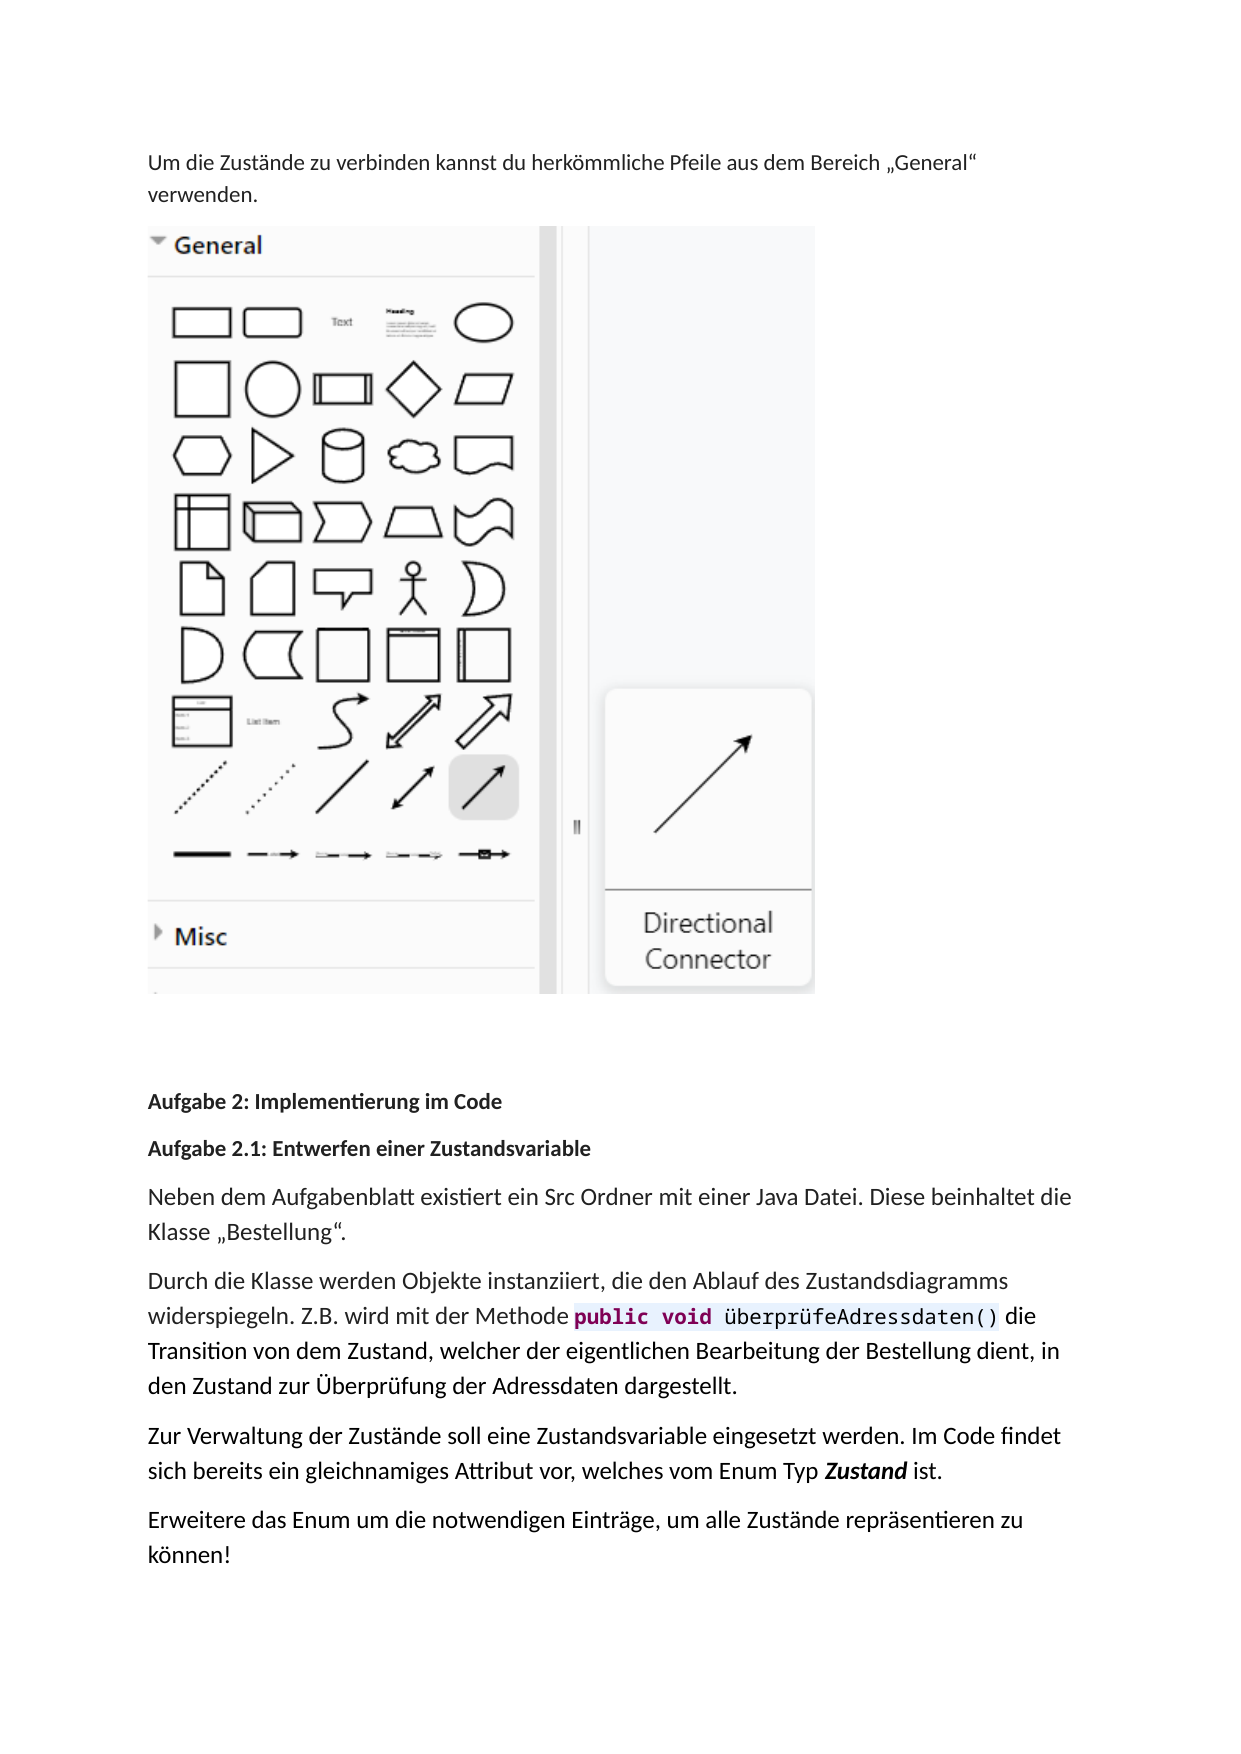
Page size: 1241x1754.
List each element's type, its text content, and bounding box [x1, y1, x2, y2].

text Um die Zustände zu verbinden kannst du herkömmliche Pfeile aus dem Bereich „General“ verwenden. [148, 148, 1093, 208]
text Durch die Klasse werden Objekte instanziiert, die den Ablauf des Zustandsdiagramms widerspiegeln. Z.B. wird mit der Methode public void überprüfeAdressdaten() die Transition von dem Zustand, welcher der eigentlichen Bearbeitung der Bestellung dient, in den Zustand zur Überprüfung der Adressdaten dargestellt. [148, 1266, 1093, 1401]
text Neben dem Aufgabenblatt existiert ein Src Ordner mit einer Java Datei. Diese beinhaltet die Klasse „Bestellung“. [148, 1181, 1093, 1246]
text Erweitere das Enum um die notwendigen Einträge, um alle Zustände repräsentieren zu können! [148, 1505, 1093, 1570]
text Aufgabe 2.1: Entwerfen einer Zustandsvariable [148, 1134, 1093, 1162]
text Zur Verwaltung der Zustände soll eine Zustandsvariable eingesetzt werden. Im Code findet sich bereits ein gleichnamiges Attribut vor, welches vom Enum Typ Zustand ist. [148, 1420, 1093, 1486]
text Aufgabe 2: Implementierung im Code [148, 1087, 1093, 1115]
